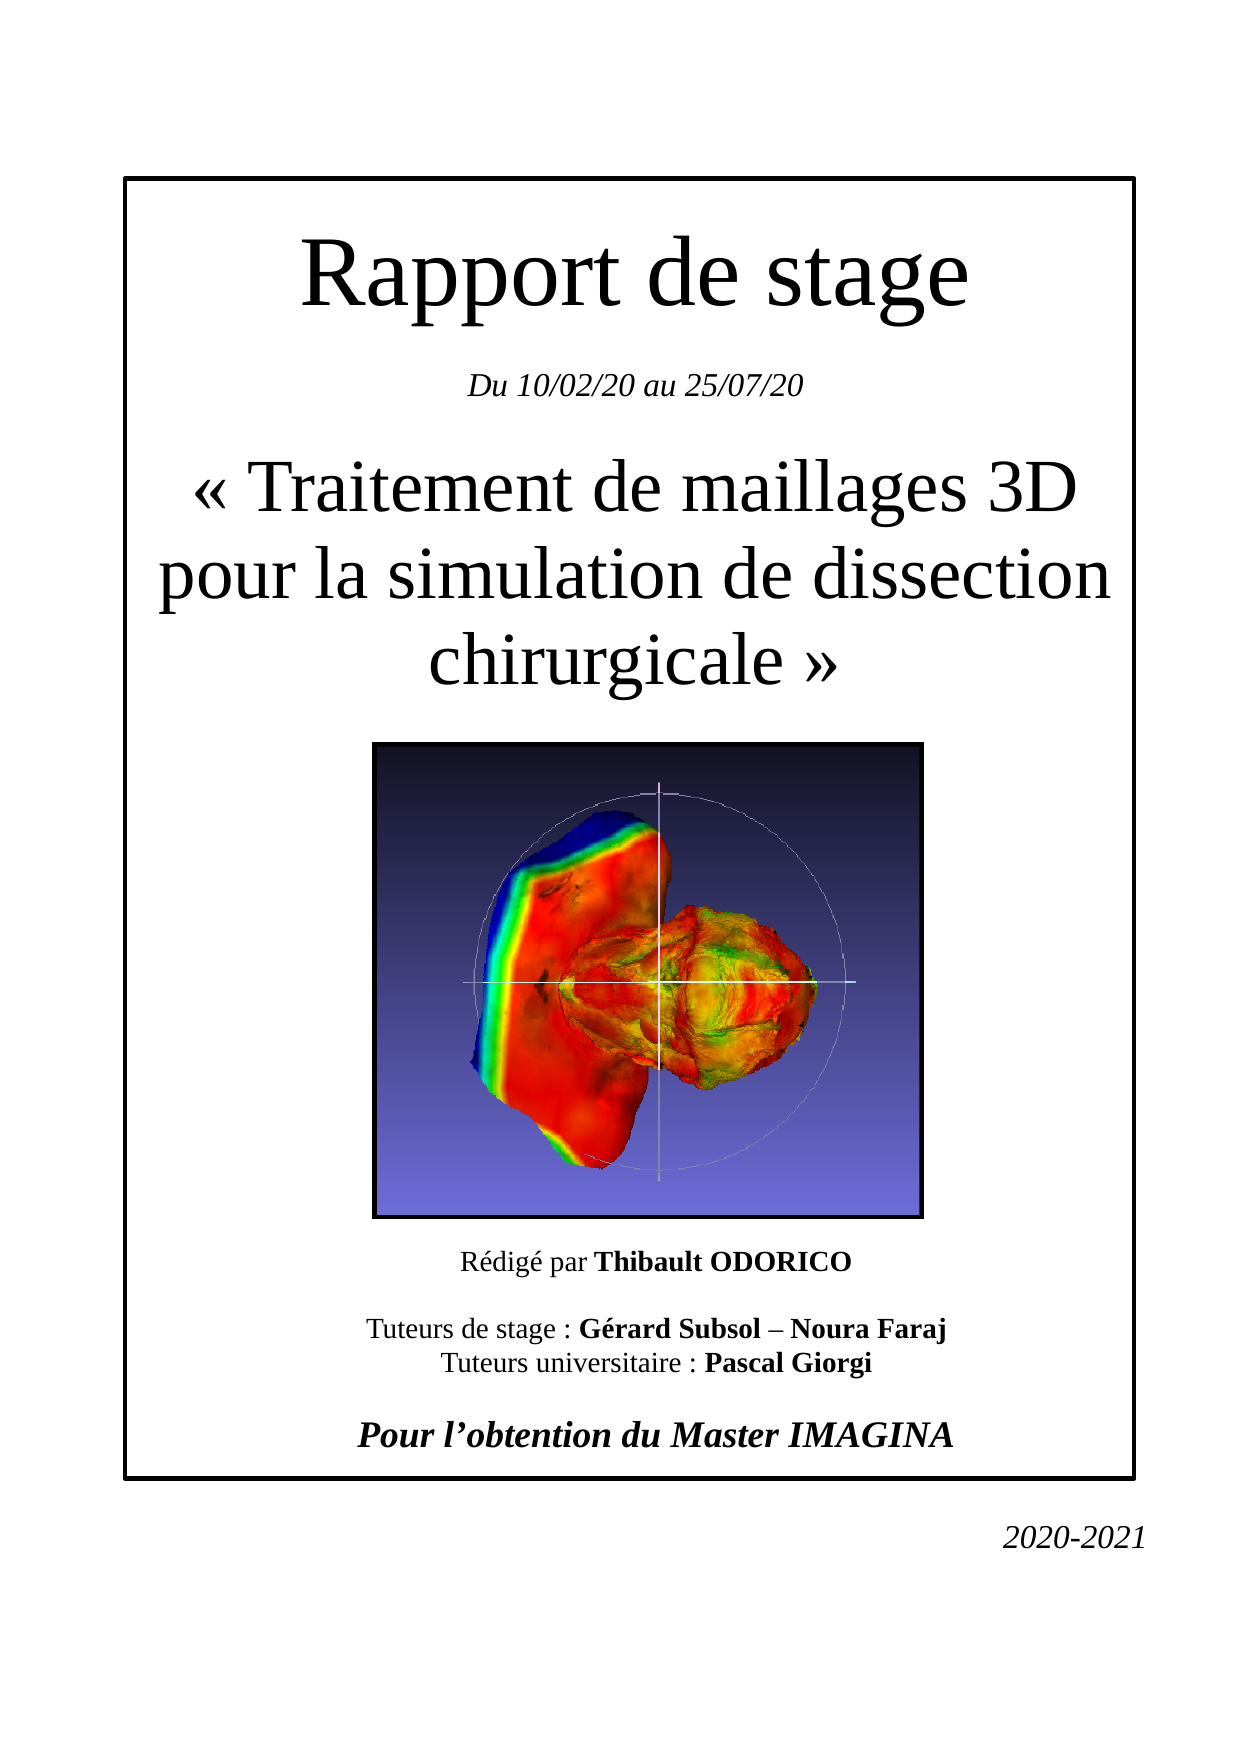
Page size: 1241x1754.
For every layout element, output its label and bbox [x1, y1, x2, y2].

picture [377, 747, 920, 1215]
